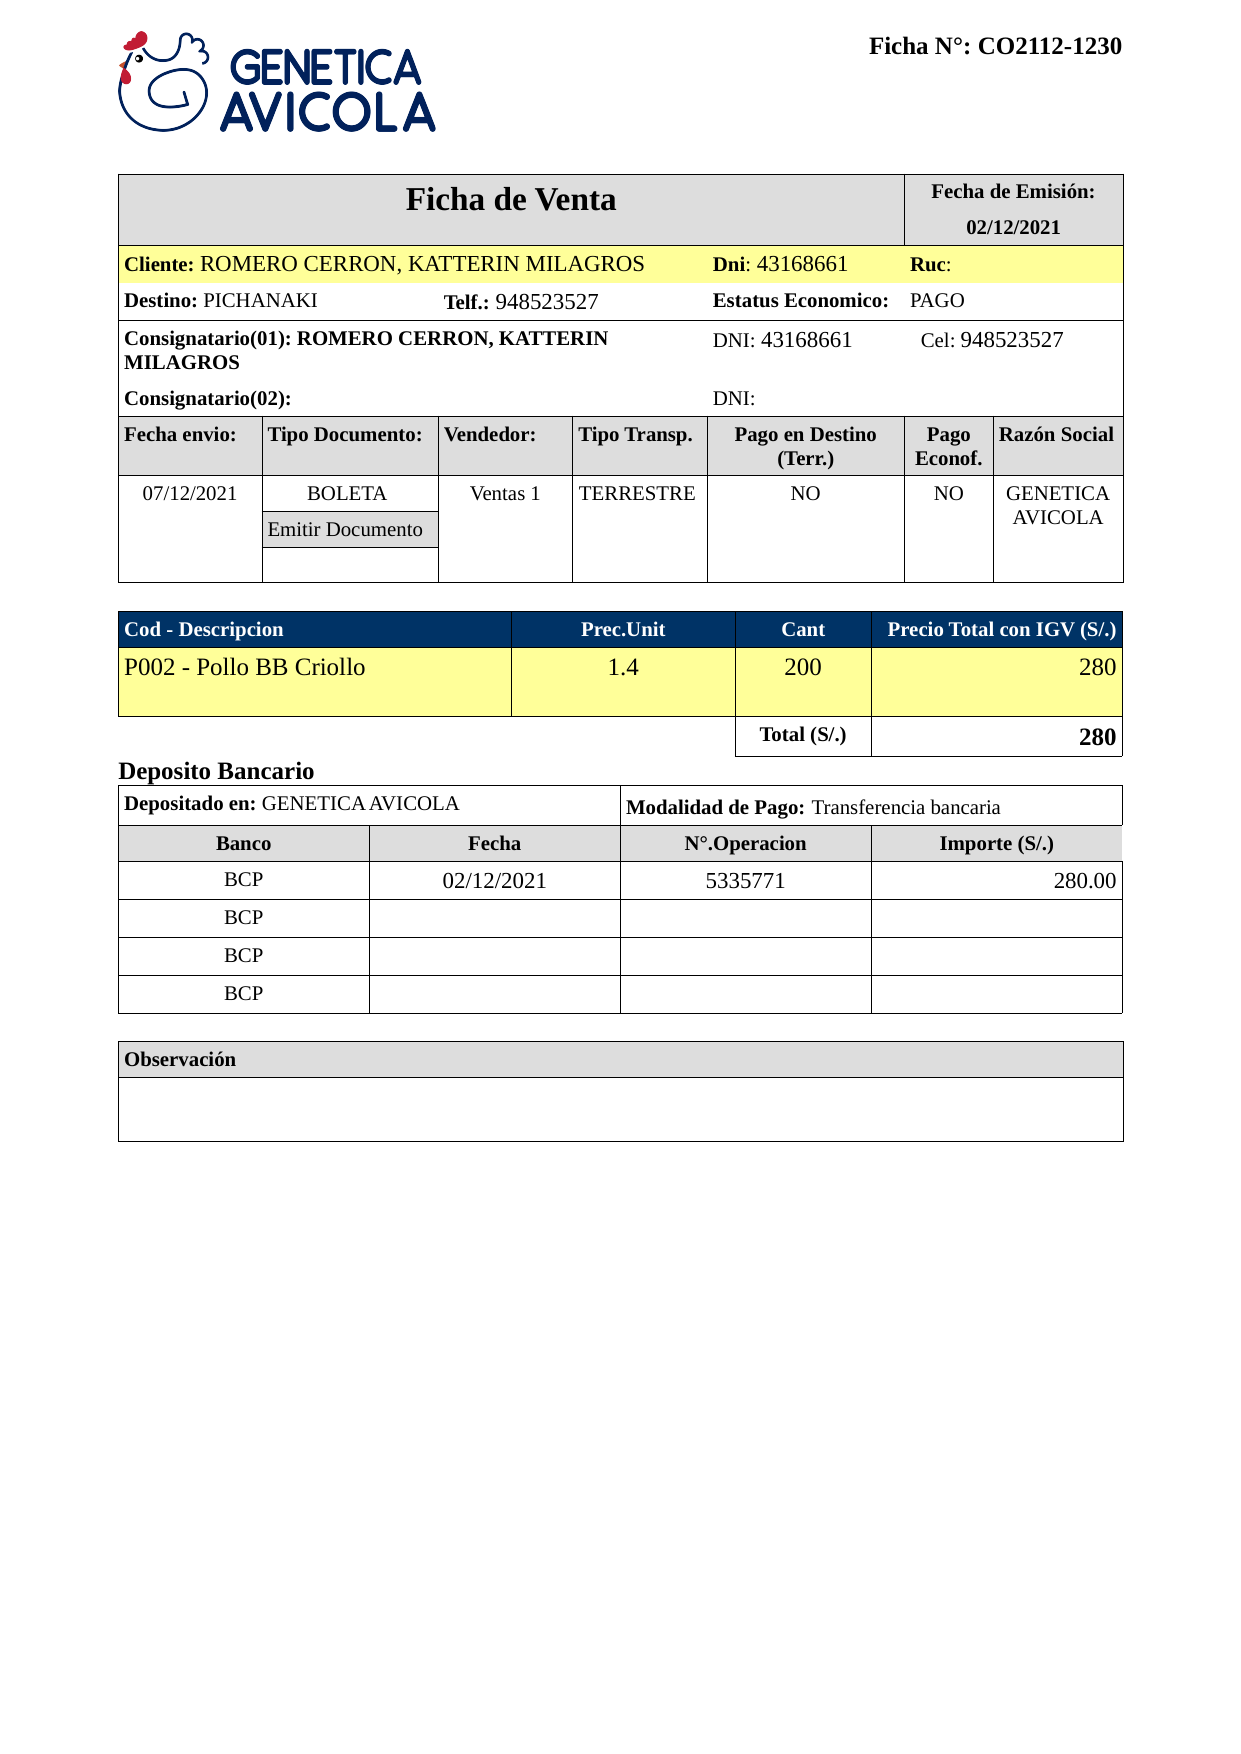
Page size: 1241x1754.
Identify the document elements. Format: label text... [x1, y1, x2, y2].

table_cell 07/12/2021 [119, 476, 262, 582]
table_cell 5335771 [621, 862, 871, 899]
table_cell Tipo Documento: [263, 417, 438, 475]
table_cell Consignatario(01): ROMERO CERRON, KATTERIN MILAGROS [119, 321, 707, 380]
table_header Cod - Descripcion [119, 612, 511, 647]
table_header Observación [119, 1042, 1123, 1077]
table_cell NO [905, 476, 993, 582]
table_header Fecha de Emisión: [905, 175, 1123, 209]
table_cell Cliente: ROMERO CERRON, KATTERIN MILAGROS [119, 246, 707, 283]
table_header Depositado en: GENETICA AVICOLA [119, 786, 620, 825]
table_header Prec.Unit [512, 612, 735, 647]
table_cell DNI: [707, 380, 1123, 416]
table_cell Vendedor: [439, 417, 572, 475]
table_cell [370, 900, 620, 937]
table_cell [511, 717, 735, 756]
table_cell 280 [872, 717, 1122, 756]
table_cell [872, 900, 1122, 937]
table_cell BOLETA [263, 476, 438, 511]
table_cell PAGO [904, 283, 1123, 320]
table_cell [119, 1078, 1123, 1141]
table_cell Pago en Destino (Terr.) [708, 417, 904, 475]
table_cell 02/12/2021 [370, 862, 620, 899]
table_cell Cel: 948523527 [915, 321, 1123, 380]
table_cell Dni: 43168661 [707, 246, 904, 283]
table_cell [872, 976, 1122, 1012]
table_cell Emitir Documento [263, 512, 438, 547]
table_cell [118, 717, 511, 756]
table_cell Ruc: [904, 246, 1123, 283]
table_cell P002 - Pollo BB Criollo [119, 648, 511, 716]
table_header Cant [736, 612, 871, 647]
table_cell Estatus Economico: [707, 283, 904, 320]
table_cell [621, 900, 871, 937]
table_cell [370, 976, 620, 1012]
table_cell Destino: PICHANAKI [119, 283, 438, 320]
table_cell N°.Operacion [621, 826, 871, 861]
table_cell Consignatario(02): [119, 380, 707, 416]
table_cell DNI: 43168661 [707, 321, 915, 380]
table_cell Tipo Transp. [573, 417, 707, 475]
table_cell Fecha [370, 826, 620, 861]
table_cell 280 [872, 648, 1122, 716]
table_cell Importe (S/.) [872, 826, 1122, 861]
table_cell [872, 938, 1122, 974]
table_cell 02/12/2021 [905, 209, 1123, 245]
picture [118, 31, 436, 132]
table_cell Telf.: 948523527 [438, 283, 707, 320]
table_cell 280.00 [872, 862, 1122, 899]
table_cell BCP [119, 938, 369, 974]
table_cell GENETICA AVICOLA [994, 476, 1123, 582]
table_cell [370, 938, 620, 974]
table_cell Pago Econof. [905, 417, 993, 475]
table_cell Banco [119, 826, 369, 861]
table_cell [621, 976, 871, 1012]
table_cell Total (S/.) [736, 717, 871, 756]
table_cell Razón Social [994, 417, 1123, 475]
table_cell 200 [736, 648, 871, 716]
table_cell BCP [119, 976, 369, 1012]
table_header Modalidad de Pago: Transferencia bancaria [621, 786, 1122, 825]
table_cell BCP [119, 900, 369, 937]
table_cell BCP [119, 862, 369, 899]
table_cell Fecha envio: [119, 417, 262, 475]
table_cell NO [708, 476, 904, 582]
text Deposito Bancario [118, 756, 1122, 785]
table_header Ficha de Venta [119, 175, 904, 245]
table_cell 1.4 [512, 648, 735, 716]
table_cell Ventas 1 [439, 476, 572, 582]
table_header Precio Total con IGV (S/.) [872, 612, 1122, 647]
table_cell [263, 548, 438, 582]
table_cell TERRESTRE [573, 476, 707, 582]
table_cell [621, 938, 871, 974]
